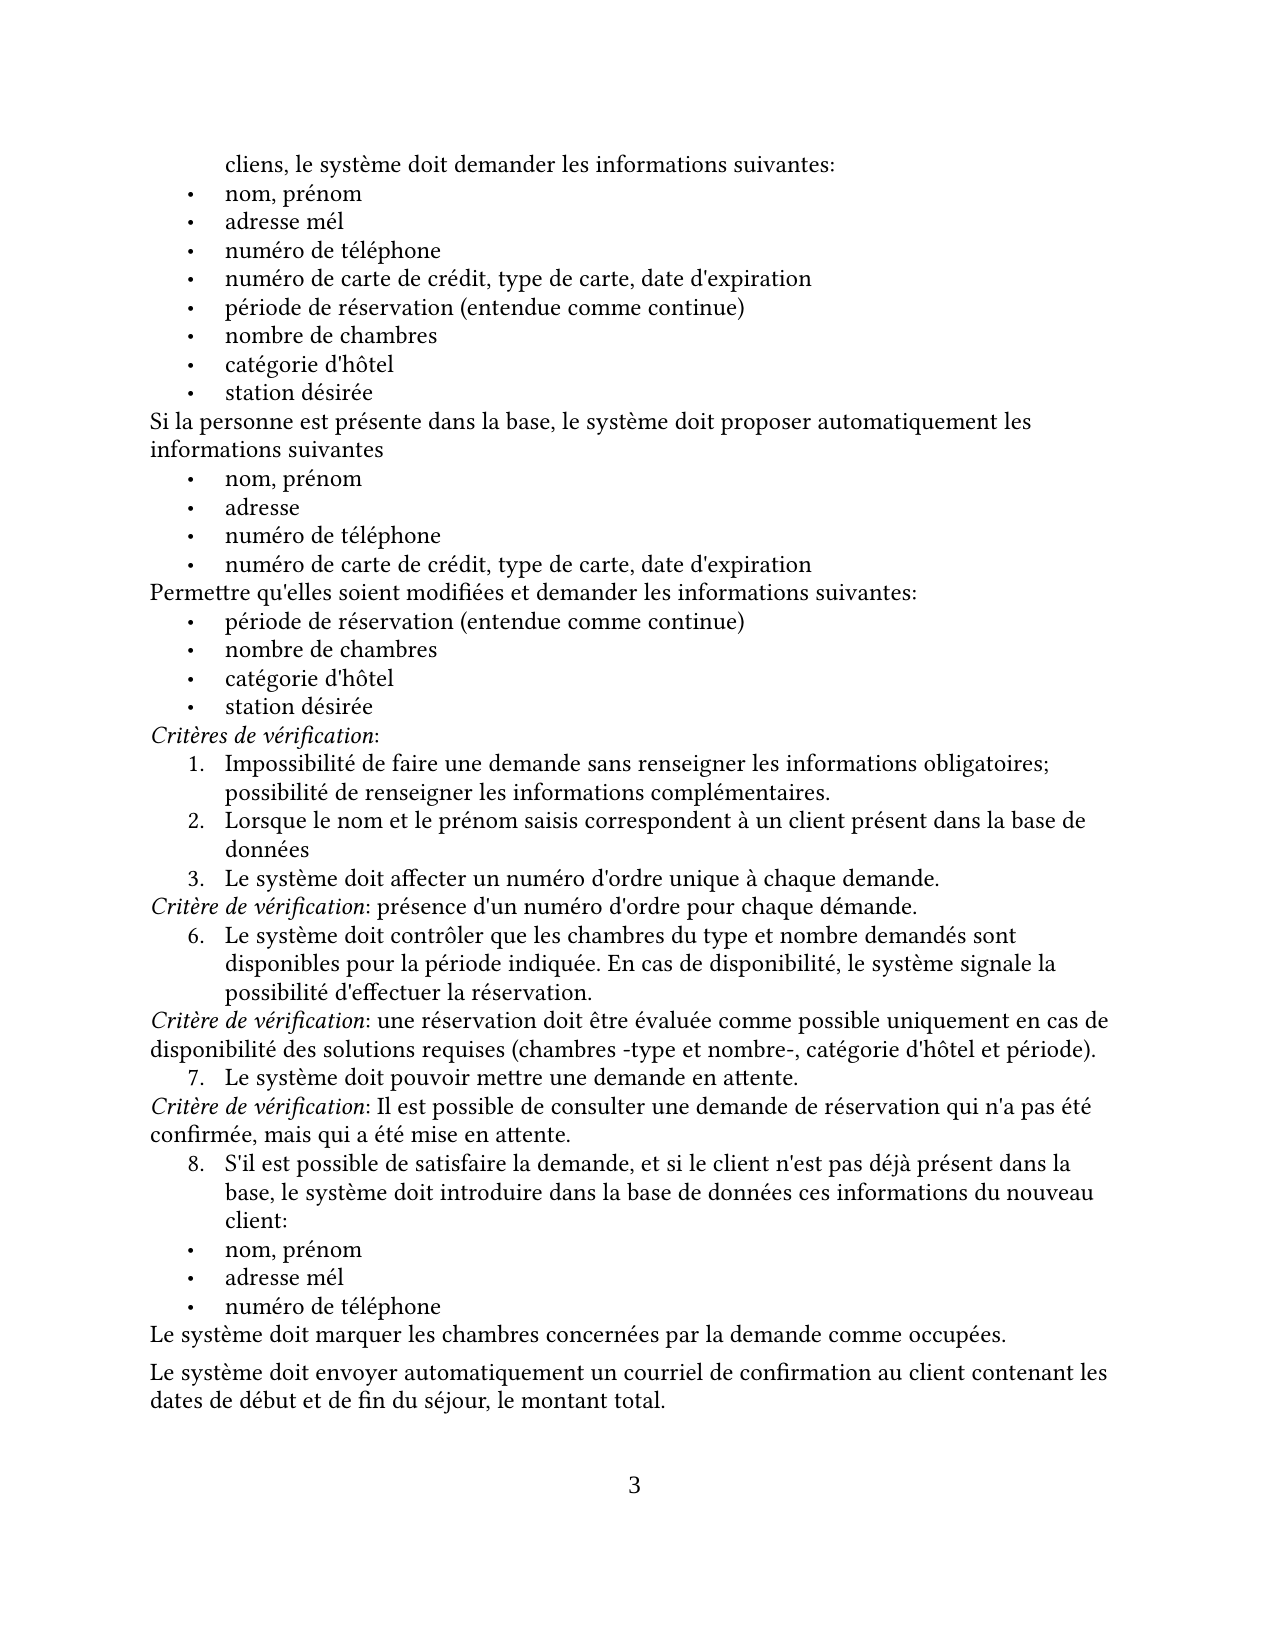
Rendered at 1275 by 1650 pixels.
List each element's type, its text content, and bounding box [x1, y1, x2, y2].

list Le système doit affecter un numéro d'ordre unique à chaque demande. [187, 863, 1125, 892]
list Le système doit pouvoir mettre une demande en attente. [187, 1063, 1125, 1092]
list numéro de téléphone [187, 236, 1125, 264]
list station désirée [187, 378, 1125, 407]
list nom, prénom [187, 464, 1125, 492]
list Le système doit contrôler que les chambres du type et nombre demandés sont disponibles pour la période indiquée. En cas de disponibilité, le système signale la possibilité d'effectuer la réservation. [187, 921, 1125, 1006]
text Critère de vérification: Il est possible de consulter une demande de réservation qui n'a pas été confirmée, mais qui a été mise en attente. [150, 1092, 1125, 1149]
list Lorsque le nom et le prénom saisis correspondent à un client présent dans la base de données [187, 806, 1125, 863]
list nom, prénom [187, 1234, 1125, 1263]
list adresse [187, 492, 1125, 521]
text Permettre qu'elles soient modifiées et demander les informations suivantes: [150, 578, 1125, 607]
list nombre de chambres [187, 635, 1125, 664]
list numéro de carte de crédit, type de carte, date d'expiration [187, 549, 1125, 578]
list station désirée [187, 692, 1125, 721]
text Le système doit marquer les chambres concernées par la demande comme occupées. [150, 1320, 1125, 1349]
list adresse mél [187, 1263, 1125, 1292]
text Critères de vérification: [150, 721, 1125, 749]
list cliens, le système doit demander les informations suivantes: [187, 150, 1125, 178]
list numéro de carte de crédit, type de carte, date d'expiration [187, 264, 1125, 293]
text Le système doit envoyer automatiquement un courriel de confirmation au client contenant les dates de début et de fin du séjour, le montant total. [150, 1358, 1125, 1415]
list catégorie d'hôtel [187, 664, 1125, 692]
list Impossibilité de faire une demande sans renseigner les informations obligatoires; possibilité de renseigner les informations complémentaires. [187, 749, 1125, 806]
text Critère de vérification: une réservation doit être évaluée comme possible uniquement en cas de disponibilité des solutions requises (chambres -type et nombre-, catégorie d'hôtel et période). [150, 1006, 1125, 1063]
list numéro de téléphone [187, 521, 1125, 549]
list nom, prénom [187, 178, 1125, 207]
list période de réservation (entendue comme continue) [187, 293, 1125, 321]
list S'il est possible de satisfaire la demande, et si le client n'est pas déjà présent dans la base, le système doit introduire dans la base de données ces informations du nouveau client: [187, 1149, 1125, 1234]
list catégorie d'hôtel [187, 350, 1125, 378]
text Si la personne est présente dans la base, le système doit proposer automatiquement les informations suivantes [150, 407, 1125, 464]
list adresse mél [187, 207, 1125, 236]
list nombre de chambres [187, 321, 1125, 350]
text Critère de vérification: présence d'un numéro d'ordre pour chaque démande. [150, 892, 1125, 921]
list numéro de téléphone [187, 1292, 1125, 1320]
list période de réservation (entendue comme continue) [187, 607, 1125, 635]
